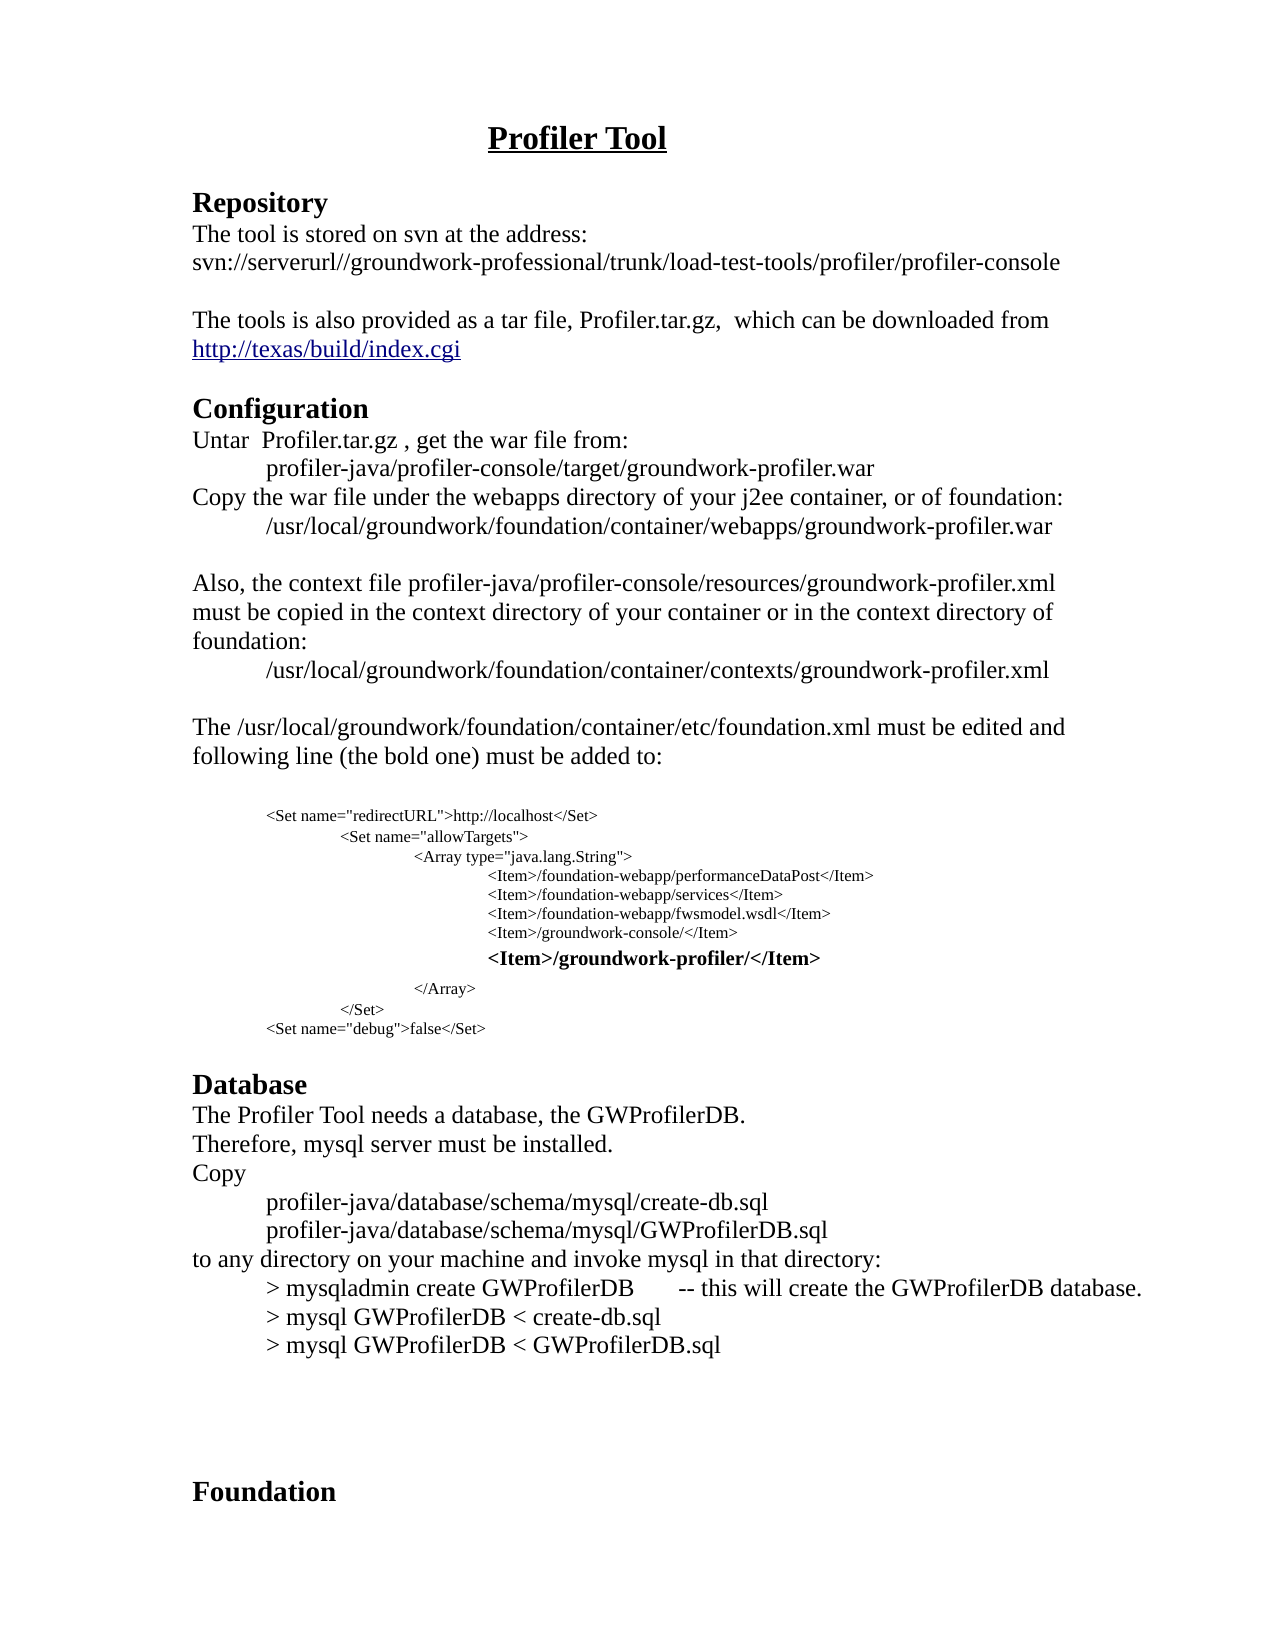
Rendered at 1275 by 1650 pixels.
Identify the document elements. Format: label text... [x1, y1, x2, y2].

text The /usr/local/groundwork/foundation/container/etc/foundation.xml must be edited and [118, 712, 1157, 741]
text profiler-java/database/schema/mysql/GWProfilerDB.sql [118, 1215, 1157, 1244]
text Copy [118, 1158, 1157, 1187]
text <Item>/foundation-webapp/performanceDataPost</Item> [118, 866, 1157, 885]
text profiler-java/profiler-console/target/groundwork-profiler.war [118, 453, 1157, 482]
text <Item>/foundation-webapp/services</Item> [118, 885, 1157, 904]
text > mysqladmin create GWProfilerDB -- this will create the GWProfilerDB database. [118, 1273, 1157, 1302]
text The Profiler Tool needs a database, the GWProfilerDB. [118, 1100, 1157, 1129]
text /usr/local/groundwork/foundation/container/contexts/groundwork-profiler.xml [118, 655, 1157, 683]
text Profiler Tool [118, 118, 1157, 156]
text The tools is also provided as a tar file, Profiler.tar.gz, which can be downloaded from [118, 305, 1157, 334]
text <Item>/groundwork-profiler/</Item> [118, 942, 1157, 971]
text Therefore, mysql server must be installed. [118, 1129, 1157, 1158]
text to any directory on your machine and invoke mysql in that directory: [118, 1244, 1157, 1273]
text Database [118, 1067, 1157, 1100]
text /usr/local/groundwork/foundation/container/webapps/groundwork-profiler.war [118, 511, 1157, 540]
text Untar Profiler.tar.gz , get the war file from: [118, 425, 1157, 453]
text http://texas/build/index.cgi [118, 334, 1157, 362]
text Also, the context file profiler-java/profiler-console/resources/groundwork-profiler.xml [118, 568, 1157, 597]
text > mysql GWProfilerDB < GWProfilerDB.sql [118, 1330, 1157, 1359]
text Foundation [118, 1474, 1157, 1508]
text </Set> [118, 1000, 1157, 1019]
text <Array type="java.lang.String"> [118, 846, 1157, 866]
text The tool is stored on svn at the address: svn://serverurl//groundwork-professional/trunk/load-test-tools/profiler/profiler-console [118, 219, 1157, 276]
text <Item>/foundation-webapp/fwsmodel.wsdl</Item> [118, 904, 1157, 923]
text following line (the bold one) must be added to: [118, 741, 1157, 770]
text profiler-java/database/schema/mysql/create-db.sql [118, 1187, 1157, 1215]
text </Array> [118, 971, 1157, 1000]
text > mysql GWProfilerDB < create-db.sql [118, 1302, 1157, 1330]
text must be copied in the context directory of your container or in the context directory of [118, 597, 1157, 626]
text Configuration [118, 391, 1157, 425]
text Repository [118, 185, 1157, 219]
text Copy the war file under the webapps directory of your j2ee container, or of foundation: [118, 482, 1157, 511]
text foundation: [118, 626, 1157, 655]
text <Set name="debug">false</Set> [118, 1019, 1157, 1038]
text <Set name="redirectURL">http://localhost</Set> [118, 798, 1157, 827]
text <Set name="allowTargets"> [118, 827, 1157, 846]
text <Item>/groundwork-console/</Item> [118, 923, 1157, 942]
